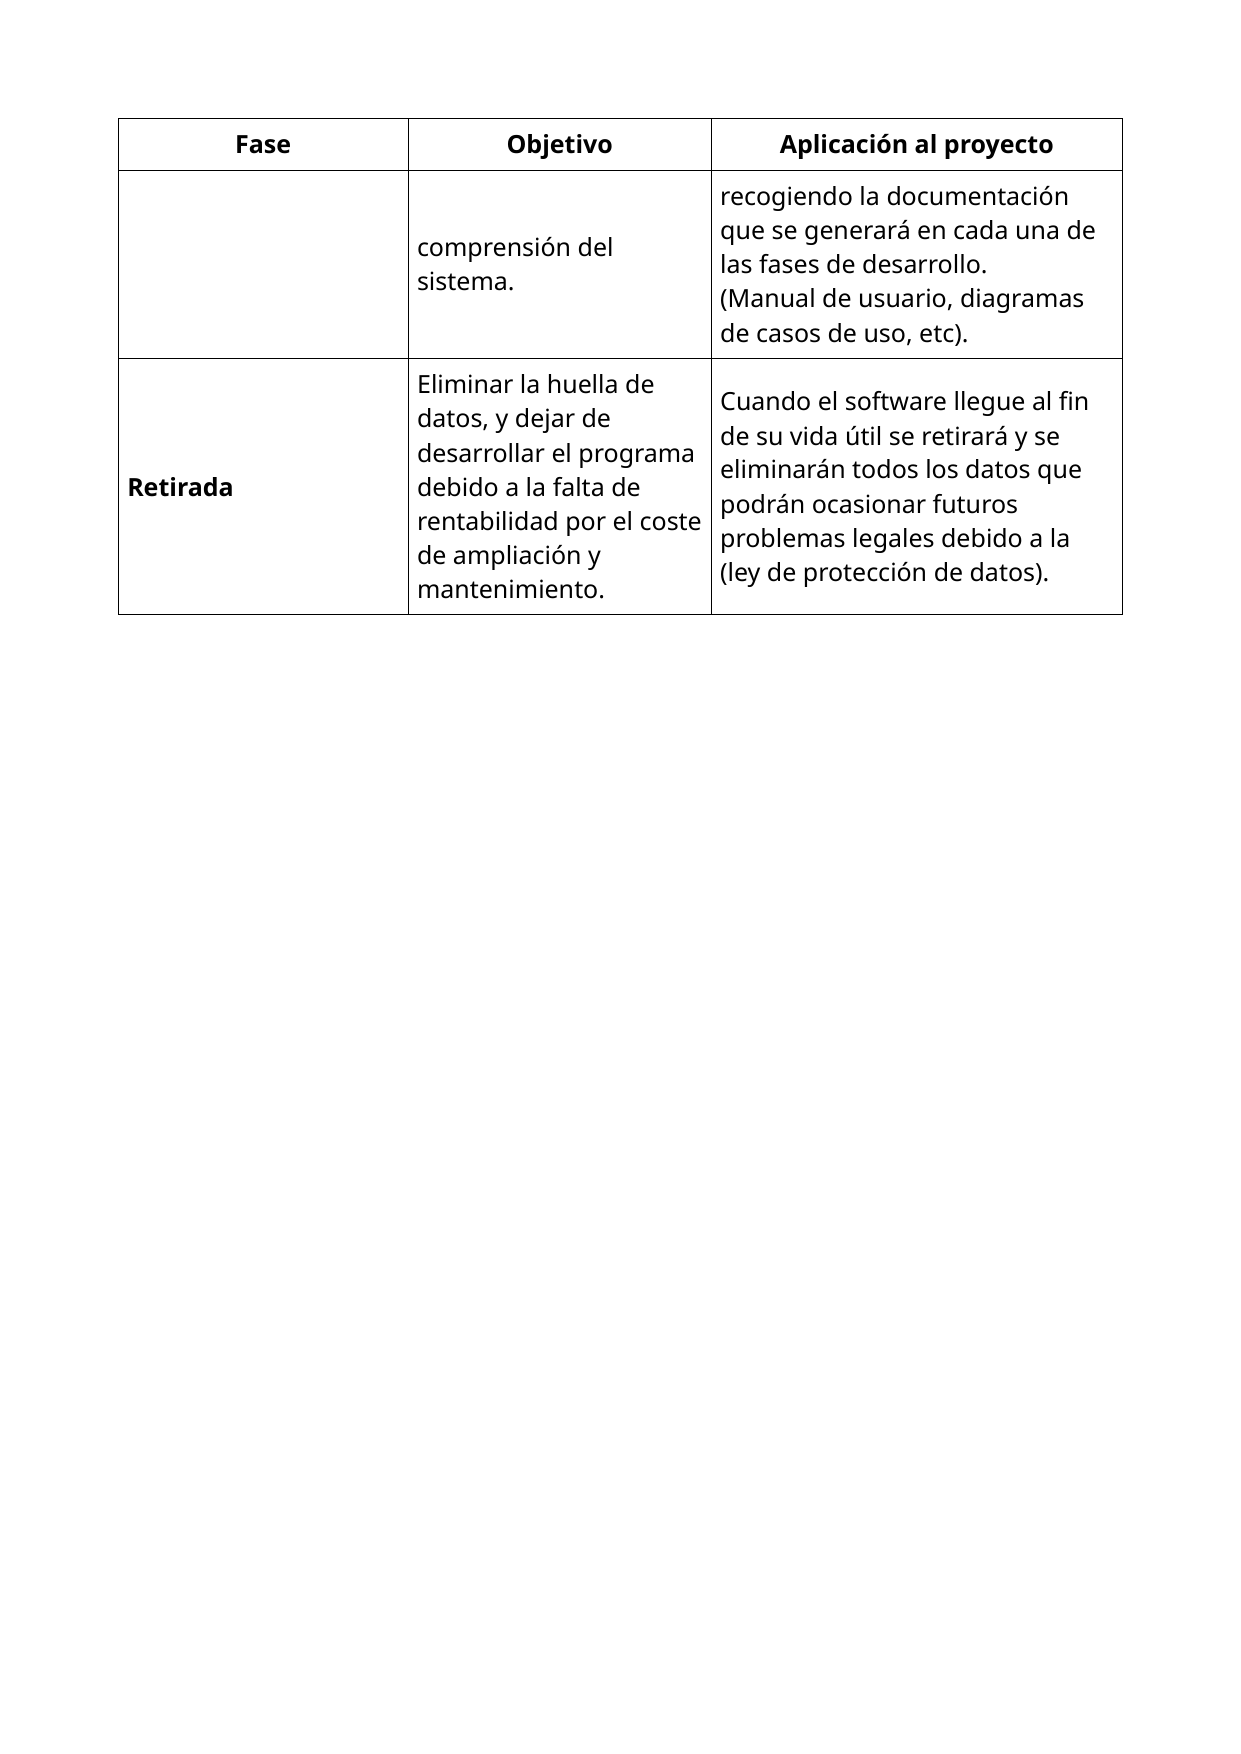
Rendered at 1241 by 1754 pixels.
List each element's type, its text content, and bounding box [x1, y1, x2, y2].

table_cell Retirada [119, 359, 408, 614]
table_header Fase [119, 119, 408, 170]
table_cell Eliminar la huella de datos, y dejar de desarrollar el programa debido a la falta de rentabilidad por el coste de ampliación y mantenimiento. [409, 359, 711, 614]
table_header Aplicación al proyecto [712, 119, 1122, 170]
table_cell Cuando el software llegue al fin de su vida útil se retirará y se eliminarán todos los datos que podrán ocasionar futuros problemas legales debido a la (ley de protección de datos). [712, 359, 1122, 614]
table_header Objetivo [409, 119, 711, 170]
table_cell recogiendo la documentación que se generará en cada una de las fases de desarrollo. (Manual de usuario, diagramas de casos de uso, etc). [712, 171, 1122, 358]
table_cell [119, 171, 408, 358]
table_cell comprensión del sistema. [409, 171, 711, 358]
